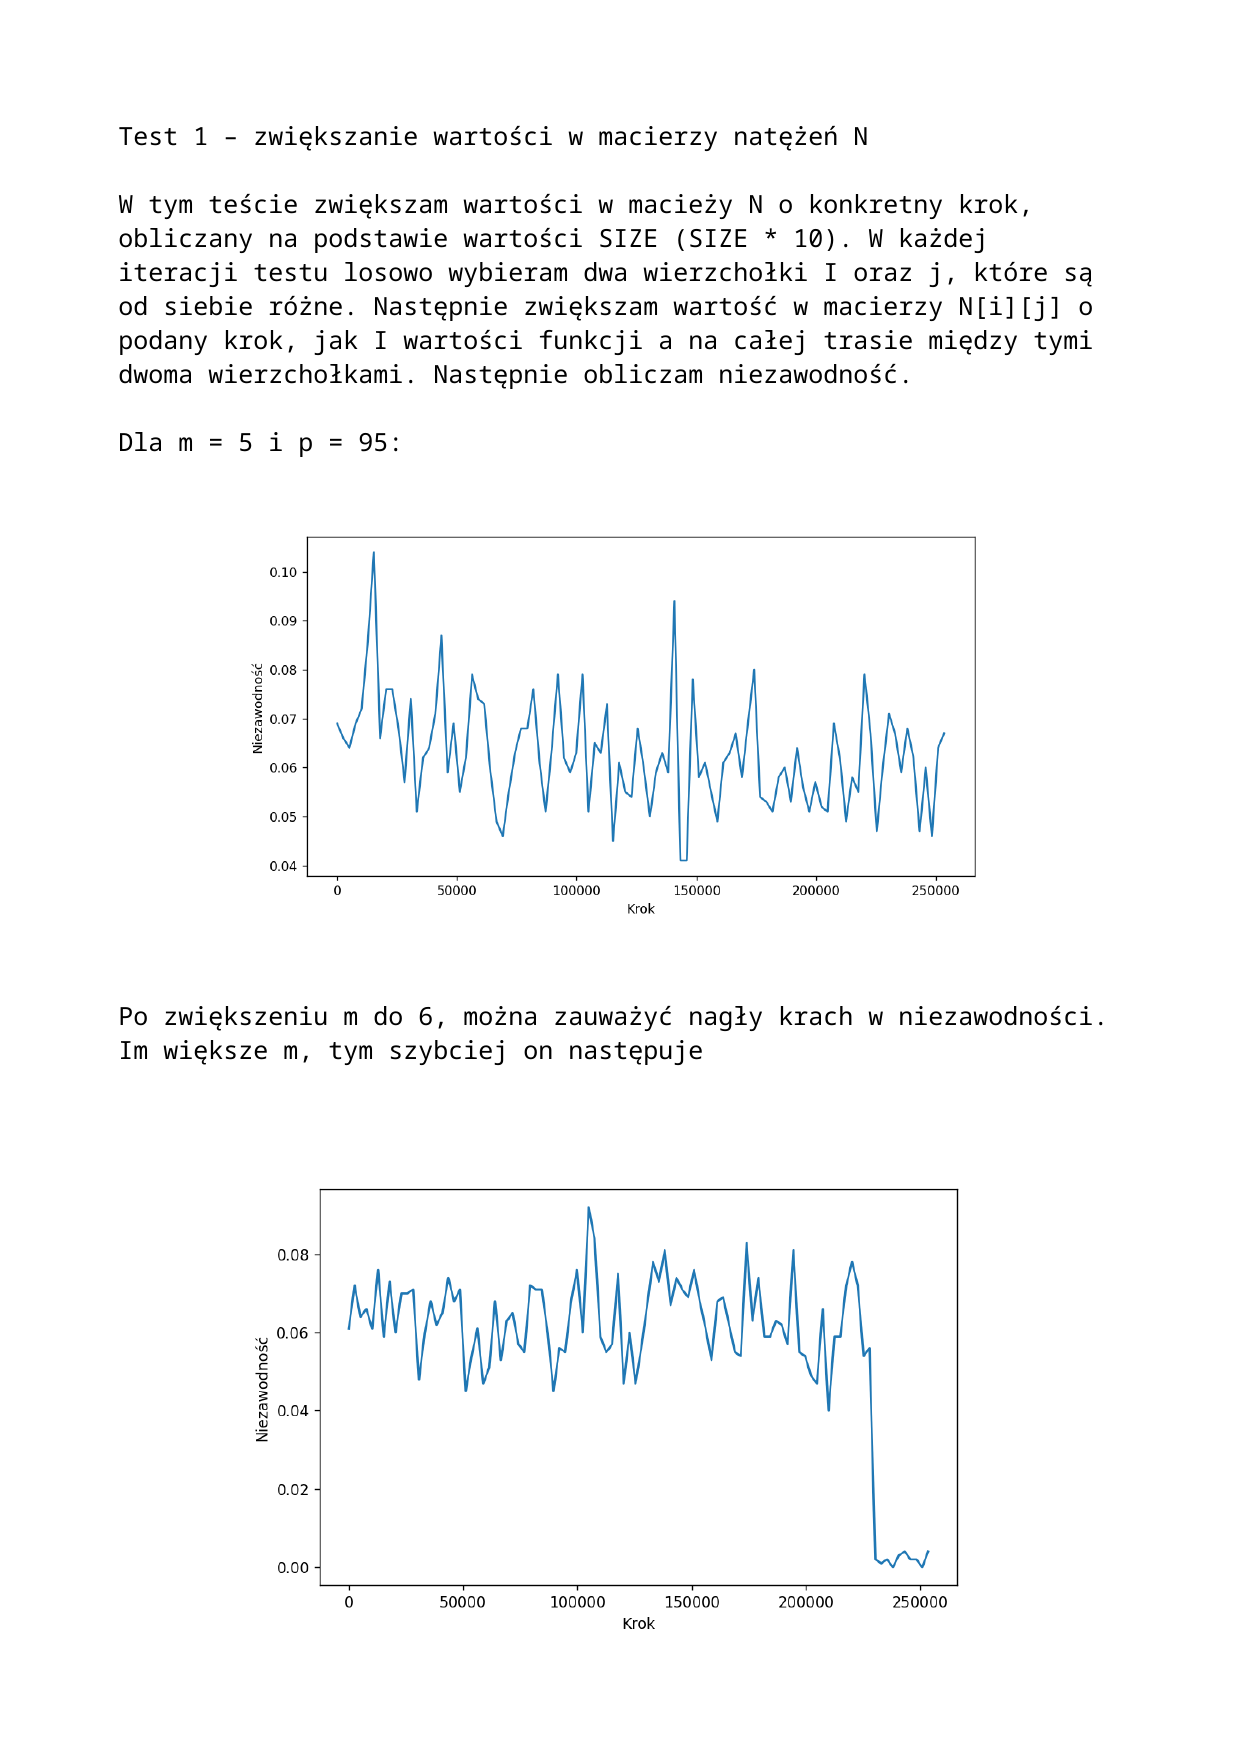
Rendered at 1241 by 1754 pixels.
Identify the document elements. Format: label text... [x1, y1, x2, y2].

text W tym teście zwiększam wartości w macieży N o konkretny krok, obliczany na podstawie wartości SIZE (SIZE * 10). W każdej iteracji testu losowo wybieram dwa wierzchołki I oraz j, które są od siebie różne. Następnie zwiększam wartość w macierzy N[i][j] o podany krok, jak I wartości funkcji a na całej trasie między tymi dwoma wierzchołkami. Następnie obliczam niezawodność. [118, 186, 1122, 391]
text Test 1 – zwiększanie wartości w macierzy natężeń N [118, 118, 1122, 152]
text Dla m = 5 i p = 95: [118, 425, 1122, 459]
text Po zwiększeniu m do 6, można zauważyć nagły krach w niezawodności. Im większe m, tym szybciej on następuje [118, 998, 1122, 1067]
